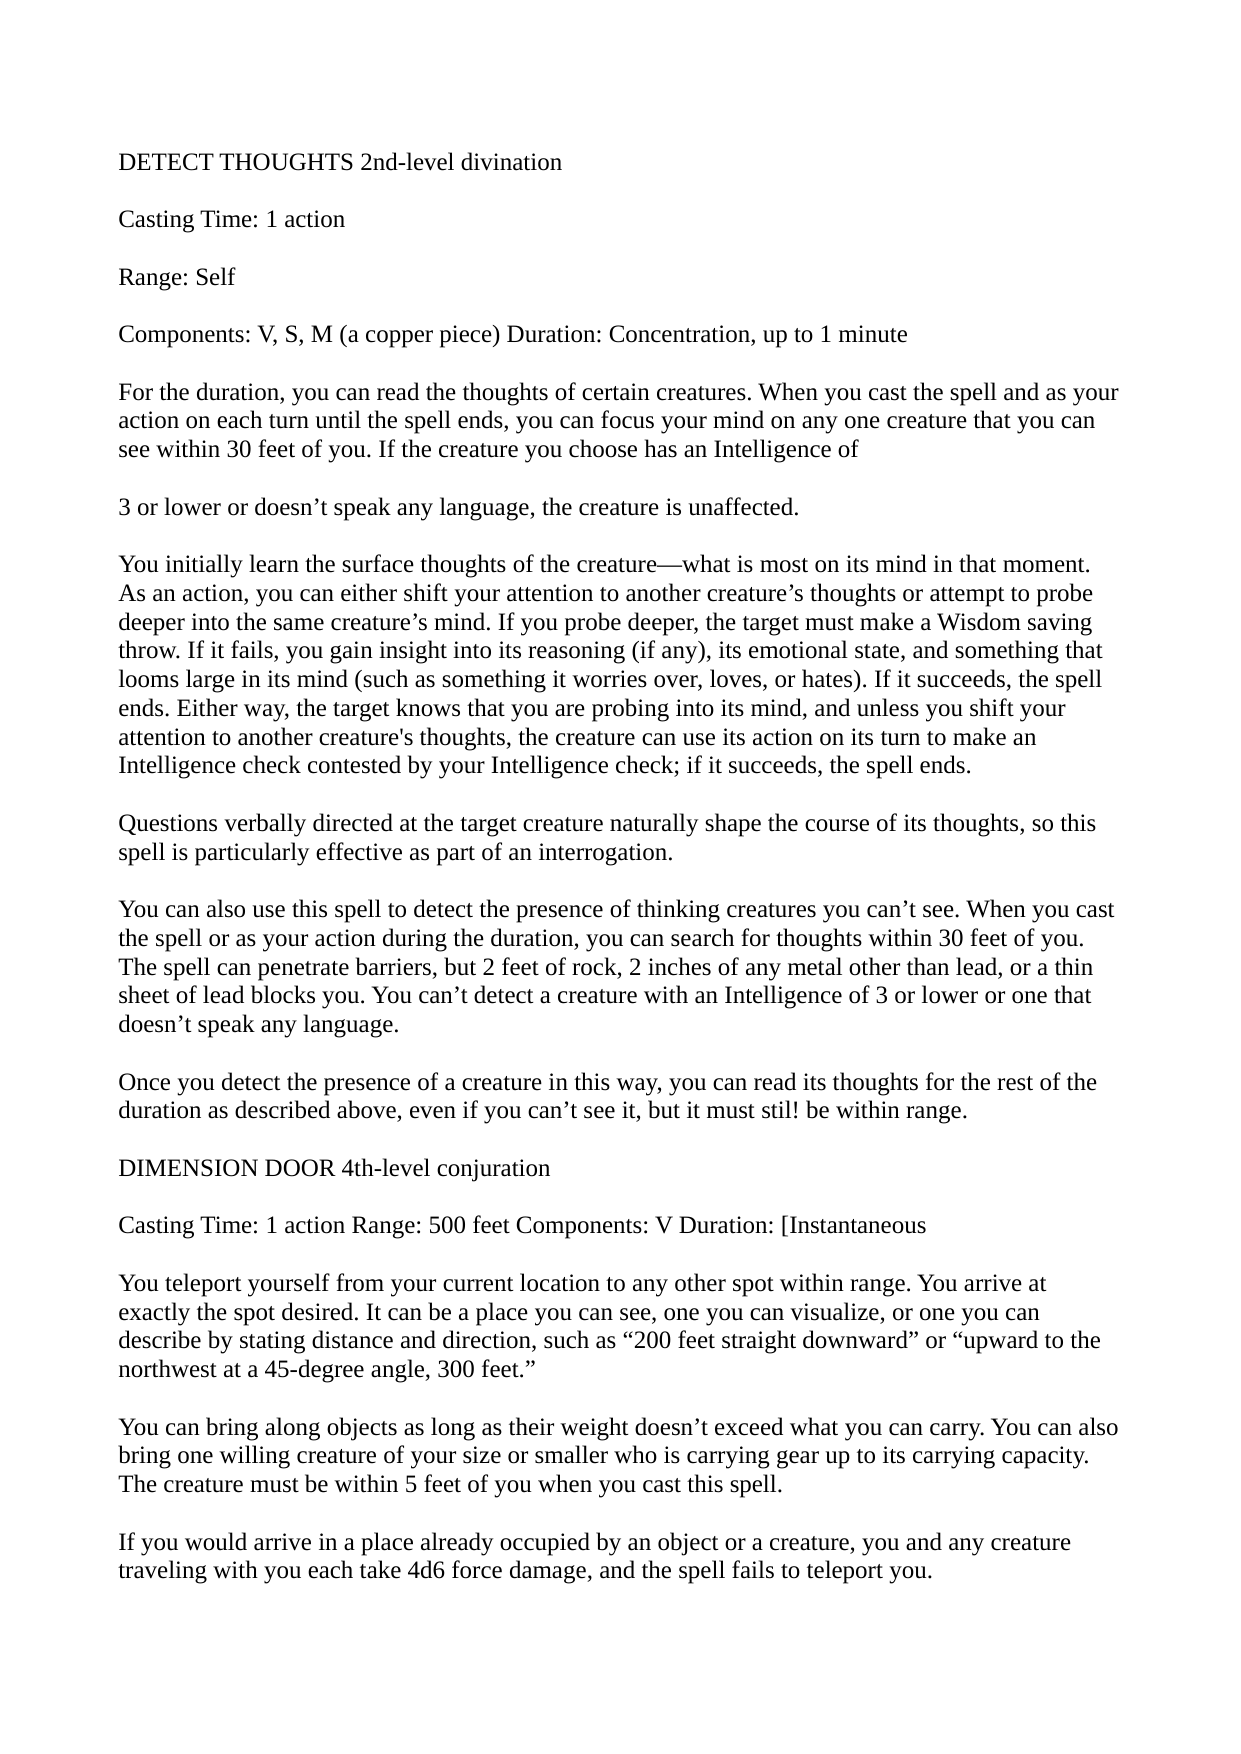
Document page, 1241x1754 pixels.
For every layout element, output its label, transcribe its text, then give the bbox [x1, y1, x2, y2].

text You teleport yourself from your current location to any other spot within range. You arrive at exactly the spot desired. It can be a place you can see, one you can visualize, or one you can describe by stating distance and direction, such as “200 feet straight downward” or “upward to the northwest at a 45-degree angle, 300 feet.” [118, 1268, 1122, 1383]
text For the duration, you can read the thoughts of certain creatures. When you cast the spell and as your action on each turn until the spell ends, you can focus your mind on any one creature that you can see within 30 feet of you. If the creature you choose has an Intelligence of [118, 377, 1122, 463]
text Range: Self [118, 262, 1122, 291]
text Questions verbally directed at the target creature naturally shape the course of its thoughts, so this spell is particularly effective as part of an interrogation. [118, 808, 1122, 866]
text Casting Time: 1 action [118, 204, 1122, 233]
text Once you detect the presence of a creature in this way, you can read its thoughts for the rest of the duration as described above, even if you can’t see it, but it must stil! be within range. [118, 1067, 1122, 1124]
text Casting Time: 1 action Range: 500 feet Components: V Duration: [Instantaneous [118, 1211, 1122, 1239]
text 3 or lower or doesn’t speak any language, the creature is unaffected. [118, 492, 1122, 521]
text You can bring along objects as long as their weight doesn’t exceed what you can carry. You can also bring one willing creature of your size or smaller who is carrying gear up to its carrying capacity. The creature must be within 5 feet of you when you cast this spell. [118, 1412, 1122, 1498]
text You can also use this spell to detect the presence of thinking creatures you can’t see. When you cast the spell or as your action during the duration, you can search for thoughts within 30 feet of you. The spell can penetrate barriers, but 2 feet of rock, 2 inches of any metal other than lead, or a thin sheet of lead blocks you. You can’t detect a creature with an Intelligence of 3 or lower or one that doesn’t speak any language. [118, 894, 1122, 1038]
text Components: V, S, M (a copper piece) Duration: Concentration, up to 1 minute [118, 319, 1122, 348]
text If you would arrive in a place already occupied by an object or a creature, you and any creature traveling with you each take 4d6 force damage, and the spell fails to teleport you. [118, 1527, 1122, 1584]
text DIMENSION DOOR 4th-level conjuration [118, 1153, 1122, 1182]
text DETECT THOUGHTS 2nd-level divination [118, 147, 1122, 176]
text You initially learn the surface thoughts of the creature—what is most on its mind in that moment. As an action, you can either shift your attention to another creature’s thoughts or attempt to probe deeper into the same creature’s mind. If you probe deeper, the target must make a Wisdom saving throw. If it fails, you gain insight into its reasoning (if any), its emotional state, and something that looms large in its mind (such as something it worries over, loves, or hates). If it succeeds, the spell ends. Either way, the target knows that you are probing into its mind, and unless you shift your attention to another creature's thoughts, the creature can use its action on its turn to make an Intelligence check contested by your Intelligence check; if it succeeds, the spell ends. [118, 549, 1122, 779]
